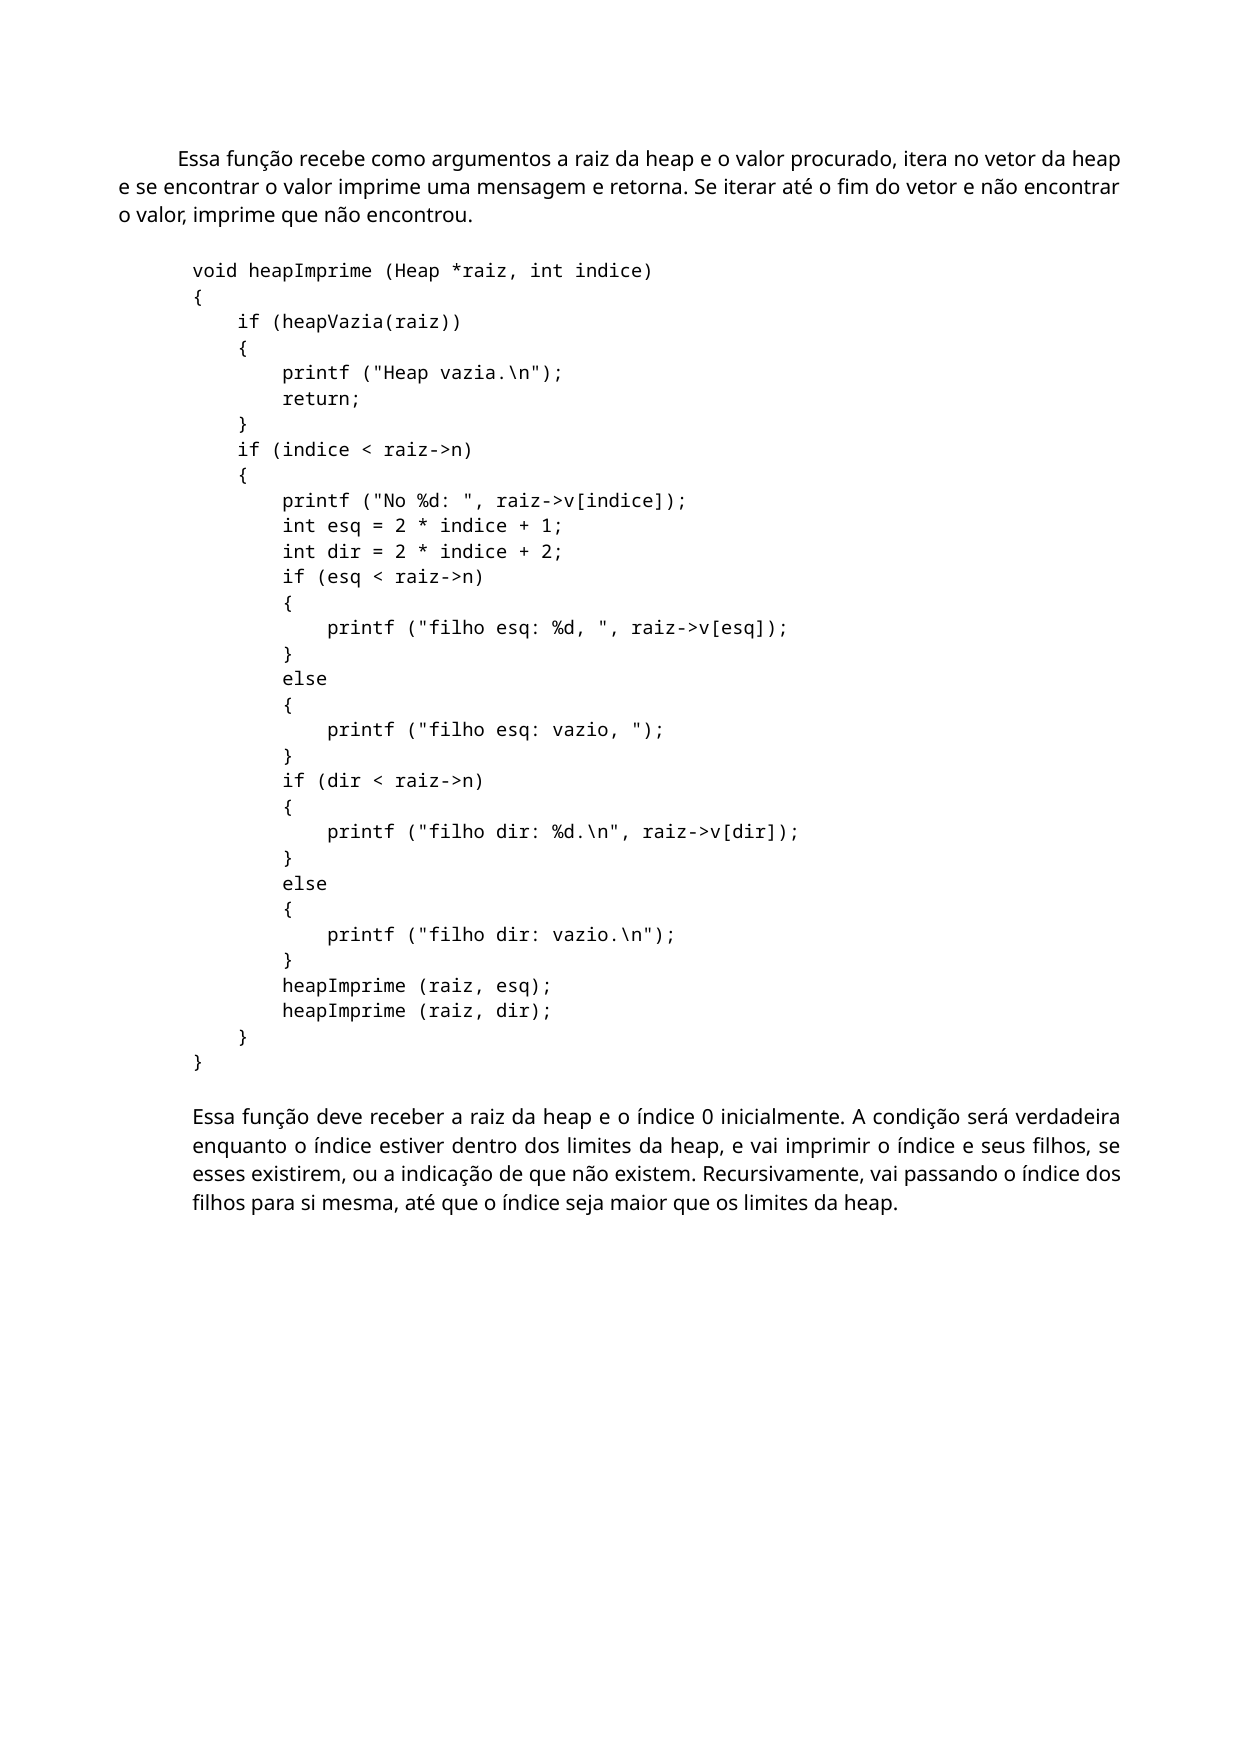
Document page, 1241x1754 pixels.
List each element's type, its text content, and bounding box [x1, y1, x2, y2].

text { [192, 691, 1122, 717]
text printf ("No %d: ", raiz->v[indice]); [192, 487, 1122, 513]
text int dir = 2 * indice + 2; [192, 538, 1122, 564]
text if (esq < raiz->n) [192, 564, 1122, 589]
text } [192, 742, 1122, 768]
text { [192, 462, 1122, 487]
text heapImprime (raiz, dir); [192, 997, 1122, 1023]
text { [192, 283, 1122, 308]
text void heapImprime (Heap *raiz, int indice) [118, 257, 1122, 283]
text if (dir < raiz->n) [192, 768, 1122, 793]
text } [192, 844, 1122, 870]
text else [192, 666, 1122, 691]
text if (heapVazia(raiz)) [192, 308, 1122, 334]
text printf ("Heap vazia.\n"); [192, 359, 1122, 385]
text } [192, 1048, 1122, 1074]
text } [192, 411, 1122, 436]
text Essa função recebe como argumentos a raiz da heap e o valor procurado, itera no vetor da heap e se encontrar o valor imprime uma mensagem e retorna. Se iterar até o fim do vetor e não encontrar o valor, imprime que não encontrou. [118, 144, 1122, 229]
text } [192, 946, 1122, 972]
text { [192, 334, 1122, 359]
text printf ("filho esq: vazio, "); [192, 717, 1122, 742]
text if (indice < raiz->n) [192, 436, 1122, 462]
text Essa função deve receber a raiz da heap e o índice 0 inicialmente. A condição será verdadeira enquanto o índice estiver dentro dos limites da heap, e vai imprimir o índice e seus filhos, se esses existirem, ou a indicação de que não existem. Recursivamente, vai passando o índice dos filhos para si mesma, até que o índice seja maior que os limites da heap. [192, 1102, 1122, 1216]
text { [192, 895, 1122, 921]
text heapImprime (raiz, esq); [192, 972, 1122, 997]
text } [192, 640, 1122, 666]
text { [192, 793, 1122, 819]
text printf ("filho dir: vazio.\n"); [192, 921, 1122, 946]
text printf ("filho dir: %d.\n", raiz->v[dir]); [192, 819, 1122, 844]
text printf ("filho esq: %d, ", raiz->v[esq]); [192, 615, 1122, 640]
text int esq = 2 * indice + 1; [192, 513, 1122, 538]
text else [192, 870, 1122, 895]
text return; [192, 385, 1122, 411]
text } [192, 1023, 1122, 1048]
text { [192, 589, 1122, 615]
